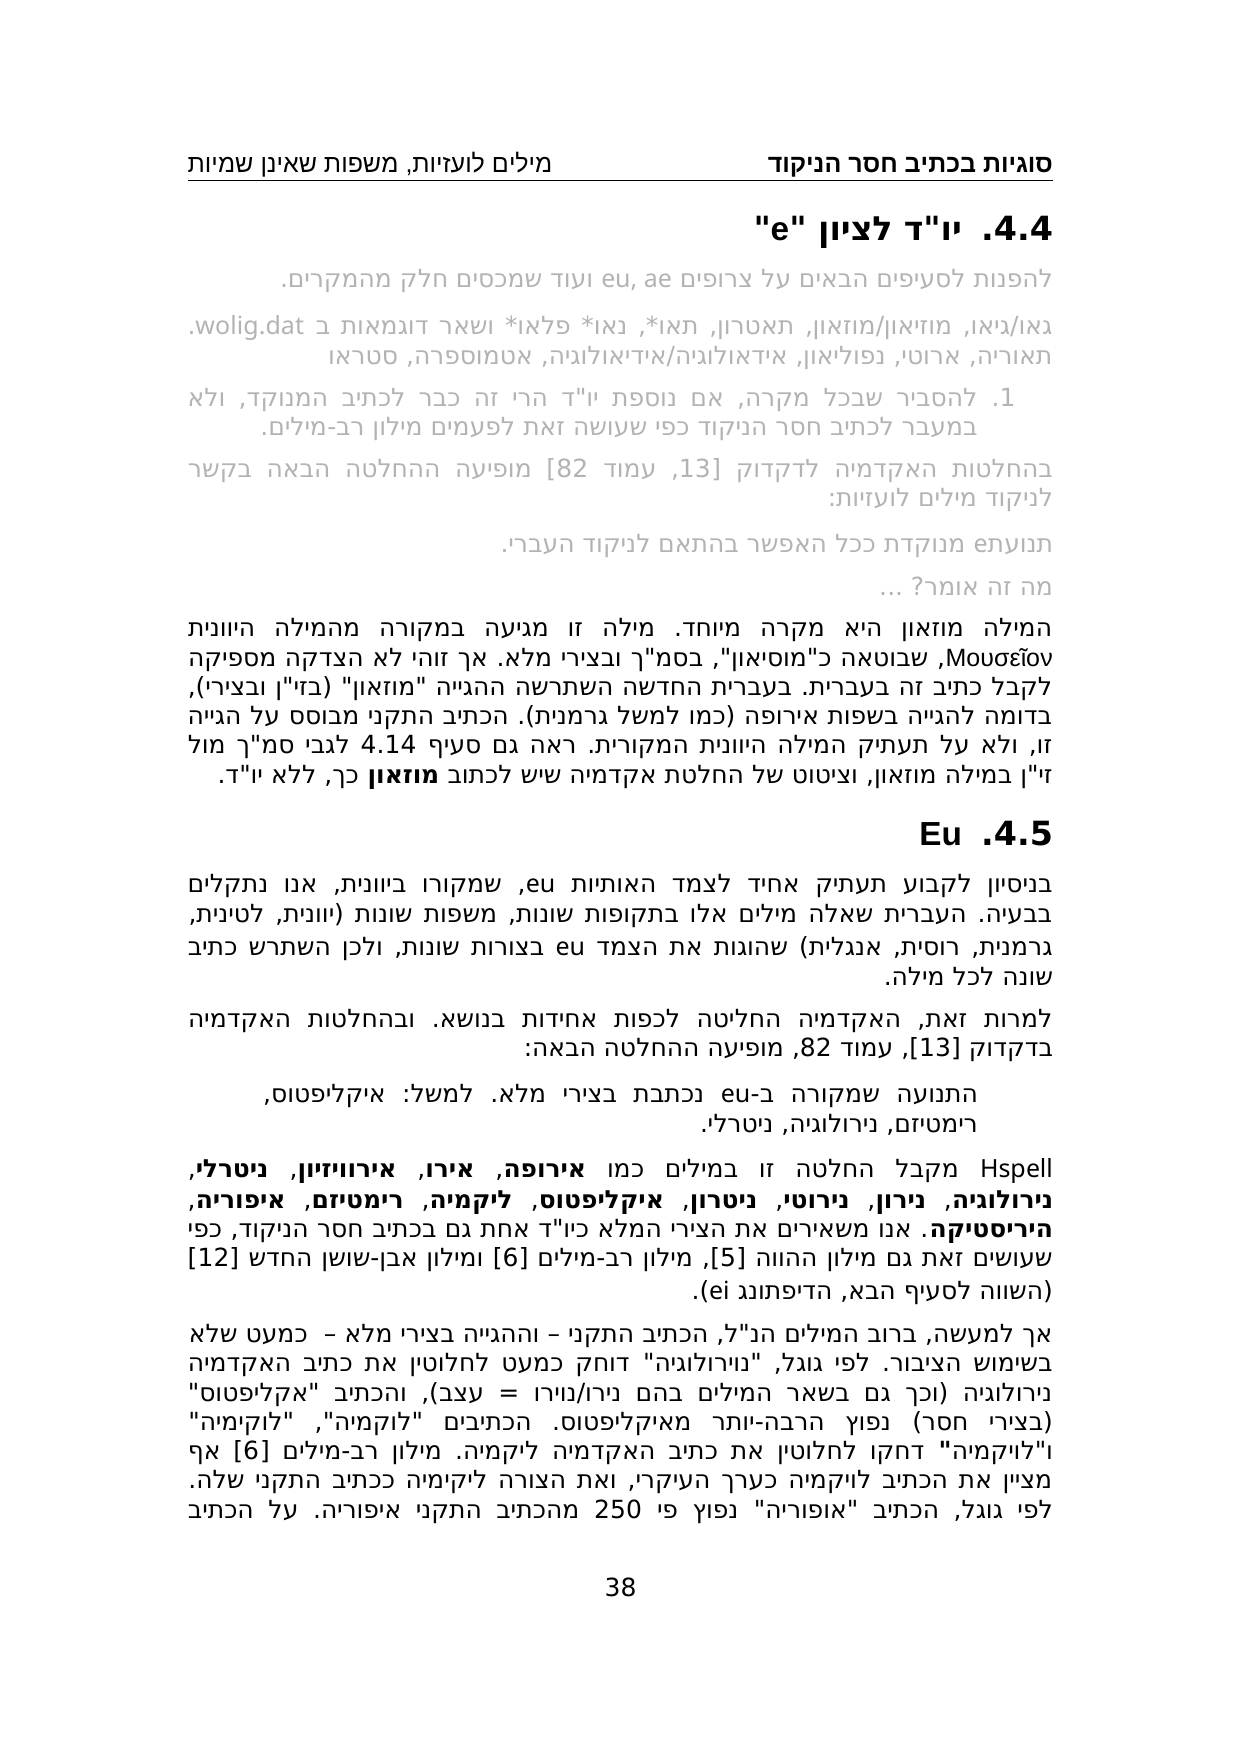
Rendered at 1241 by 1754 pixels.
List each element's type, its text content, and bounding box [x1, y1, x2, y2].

text להפנות לסעיפים הבאים על צרופים eu, ae ועוד שמכסים חלק מהמקרים. [187, 261, 1053, 295]
list להסביר שבכל מקרה, אם נוספת יו"ד הרי זה כבר לכתיב המנוקד, ולא במעבר לכתיב חסר הניקוד כפי שעושה זאת לפעמים מילון רב-מילים. [187, 383, 1016, 442]
text Hspell מקבל החלטה זו במילים כמו אירופה, אירו, אירוויזיון, ניטרלי, נירולוגיה, נירון, נירוטי, ניטרון, איקליפטוס, ליקמיה, רימטיזם, איפוריה, היריסטיקה. אנו משאירים את הצירי המלא כיו"ד אחת גם בכתיב חסר הניקוד, כפי שעושים זאת גם מילון ההווה [5], מילון רב-מילים [6] ומילון אבן-שושן החדש [12] (השווה לסעיף הבא, הדיפתונג ei). [187, 1151, 1053, 1307]
text גאו/גיאו, מוזיאון/מוזאון, תאטרון, תאו*, נאו* פלאו* ושאר דוגמאות ב wolig.dat. תאוריה, ארוטי, נפוליאון, אידאולוגיה/אידיאולוגיה, אטמוספרה, סטראו [187, 307, 1053, 371]
text בניסיון לקבוע תעתיק אחיד לצמד האותיות eu, שמקורו ביוונית, אנו נתקלים בבעיה. העברית שאלה מילים אלו בתקופות שונות, משפות שונות (יוונית, לטינית, גרמנית, רוסית, אנגלית) שהוגות את הצמד eu בצורות שונות, ולכן השתרש כתיב שונה לכל מילה. [187, 865, 1053, 992]
text למרות זאת, האקדמיה החליטה לכפות אחידות בנושא. ובהחלטות האקדמיה בדקדוק [13], עמוד 82, מופיעה ההחלטה הבאה: [187, 1004, 1053, 1063]
text תנועתe מנוקדת ככל האפשר בהתאם לניקוד העברי. [187, 525, 1053, 559]
subtitle יו"ד לציון "e" [187, 210, 1053, 248]
text אך למעשה, ברוב המילים הנ"ל, הכתיב התקני – וההגייה בצירי מלא – כמעט שלא בשימוש הציבור. לפי גוגל, "נוירולוגיה" דוחק כמעט לחלוטין את כתיב האקדמיה נירולוגיה (וכך גם בשאר המילים בהם נירו/נוירו = עצב), והכתיב "אקליפטוס" (בצירי חסר) נפוץ הרבה-יותר מאיקליפטוס. הכתיבים "לוקמיה", "לוקימיה" ו"לויקמיה" דחקו לחלוטין את כתיב האקדמיה ליקמיה. מילון רב-מילים [6] אף מציין את הכתיב לויקמיה כערך העיקרי, ואת הצורה ליקימיה ככתיב התקני שלה. לפי גוגל, הכתיב "אופוריה" נפוץ פי 250 מהכתיב התקני איפוריה. על הכתיב "אירו" עדיין ניטש מאבק – הוחלט שיש לכתוב (ולהגות) כך, על בסיס "אירופה", אך בלשון הדיבור רווחת בעיקר ההגייה האנגלית "יורו". הכתיב "היוריסטיקה" נפוץ בהרבה מכתיב האקדמיה "היריסטיקה". [187, 1319, 1053, 1524]
text התנועה שמקורה ב-eu נכתבת בצירי מלא. למשל: איקליפטוס, רימטיזם, נירולוגיה, ניטרלי. [262, 1075, 978, 1138]
text בהחלטות האקדמיה לדקדוק [13, עמוד 82] מופיעה ההחלטה הבאה בקשר לניקוד מילים לועזיות: [187, 454, 1053, 513]
text מה זה אומר? ... [187, 572, 1053, 601]
text המילה מוזאון היא מקרה מיוחד. מילה זו מגיעה במקורה מהמילה היווניתΜουσεῖον, שבוטאה כ"מוסיאון", בסמ"ך ובצירי מלא. אך זוהי לא הצדקה מספיקה לקבל כתיב זה בעברית. בעברית החדשה השתרשה ההגייה "מוזאון" (בזי"ן ובצירי), בדומה להגייה בשפות אירופה (כמו למשל גרמנית). הכתיב התקני מבוסס על הגייה זו, ולא על תעתיק המילה היוונית המקורית. ראה גם סעיף 4.14 לגבי סמ"ך מול זי"ן במילה מוזאון, וציטוט של החלטת אקדמיה שיש לכתוב מוזאון כך, ללא יו"ד. [187, 613, 1053, 789]
subtitle Eu [187, 814, 1053, 853]
